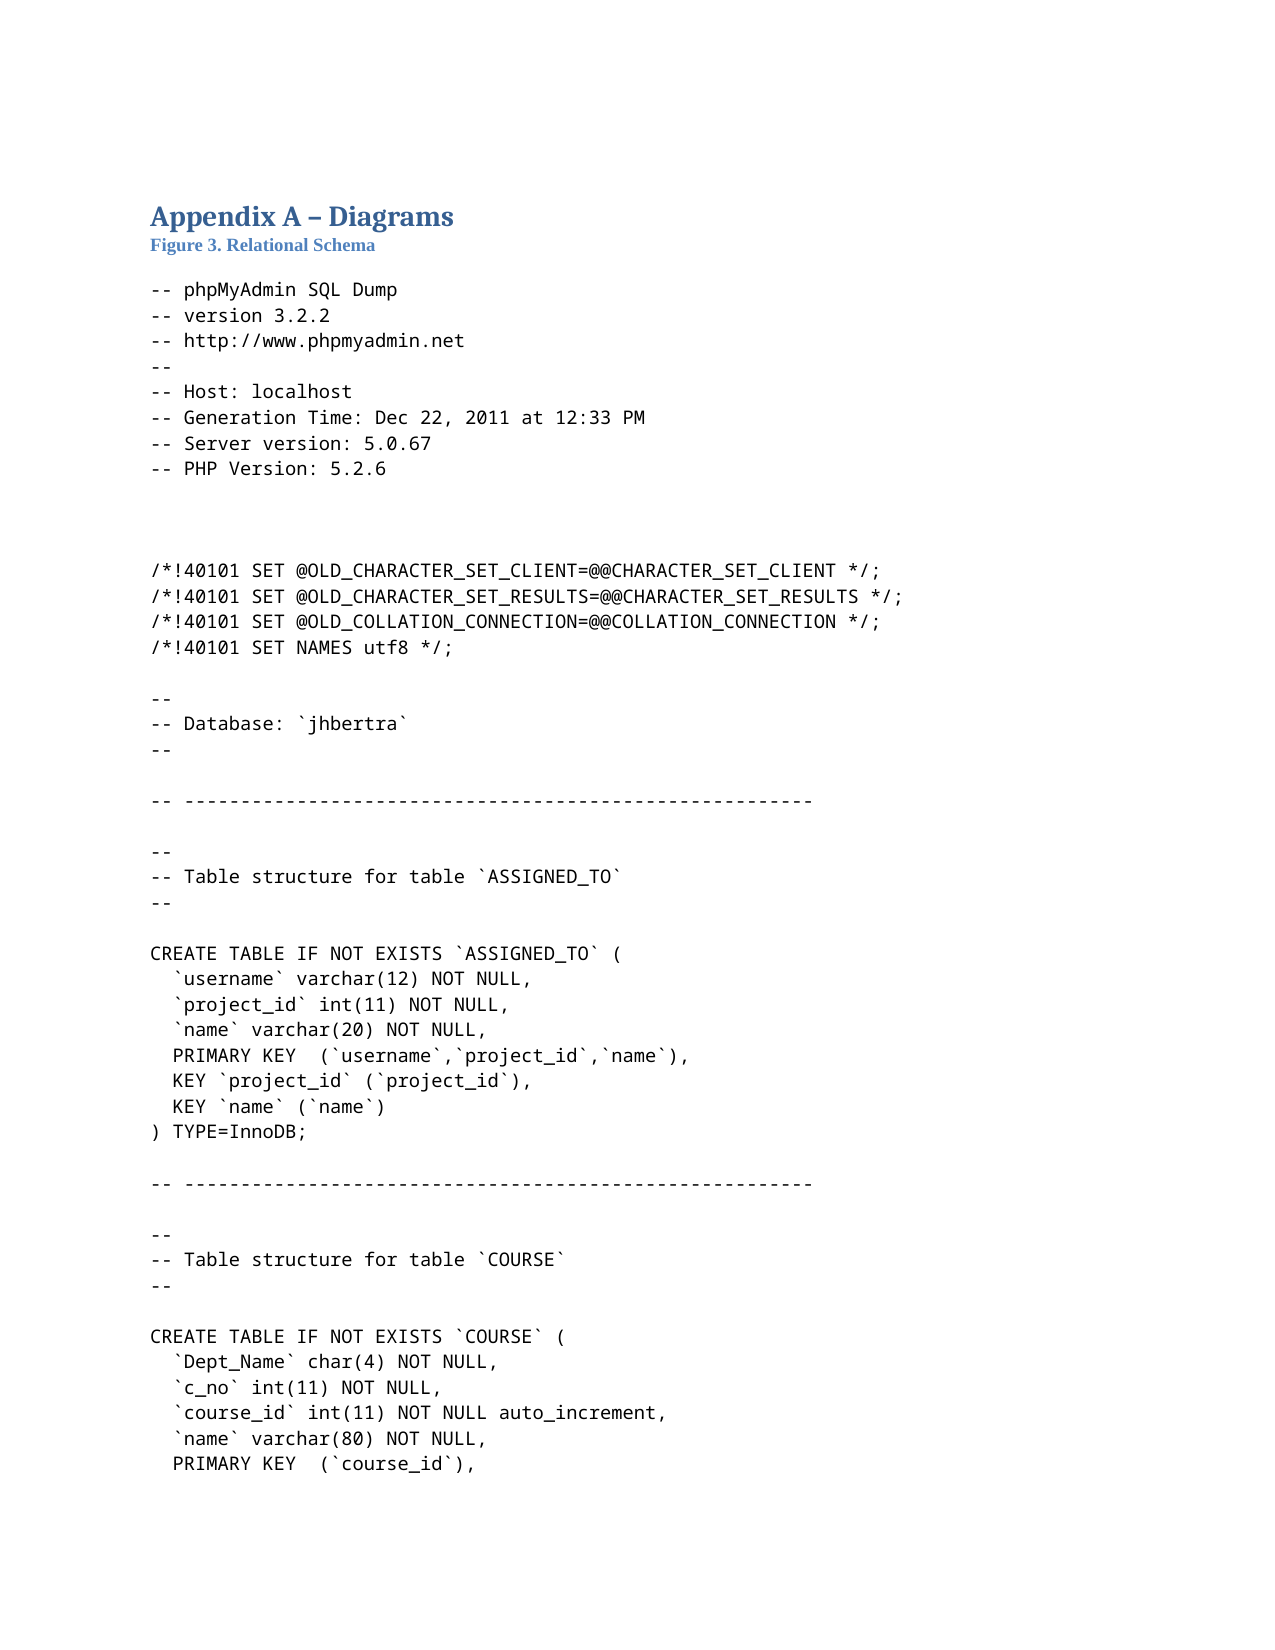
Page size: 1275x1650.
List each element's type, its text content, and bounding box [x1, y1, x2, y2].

text -- phpMyAdmin SQL Dump [150, 277, 1125, 302]
text /*!40101 SET NAMES utf8 */; [150, 634, 1125, 659]
text -- [150, 1272, 1125, 1297]
text -- [150, 1221, 1125, 1246]
text -- -------------------------------------------------------- [150, 787, 1125, 813]
text -- [150, 736, 1125, 762]
text ) TYPE=InnoDB; [150, 1119, 1125, 1144]
text CREATE TABLE IF NOT EXISTS `COURSE` ( [150, 1323, 1125, 1348]
text -- Table structure for table `ASSIGNED_TO` [150, 864, 1125, 889]
text `name` varchar(20) NOT NULL, [150, 1017, 1125, 1042]
text -- Server version: 5.0.67 [150, 430, 1125, 455]
text `project_id` int(11) NOT NULL, [150, 991, 1125, 1017]
text `name` varchar(80) NOT NULL, [150, 1425, 1125, 1451]
text KEY `name` (`name`) [150, 1093, 1125, 1119]
text /*!40101 SET @OLD_CHARACTER_SET_CLIENT=@@CHARACTER_SET_CLIENT */; [150, 557, 1125, 583]
text Figure 3. Relational Schema [150, 233, 1125, 255]
text PRIMARY KEY (`username`,`project_id`,`name`), [150, 1042, 1125, 1068]
text /*!40101 SET @OLD_CHARACTER_SET_RESULTS=@@CHARACTER_SET_RESULTS */; [150, 583, 1125, 608]
text -- Host: localhost [150, 379, 1125, 404]
text PRIMARY KEY (`course_id`), [150, 1451, 1125, 1476]
text -- [150, 889, 1125, 915]
text -- [150, 838, 1125, 864]
text -- [150, 685, 1125, 711]
text `c_no` int(11) NOT NULL, [150, 1374, 1125, 1399]
text -- [150, 353, 1125, 379]
text CREATE TABLE IF NOT EXISTS `ASSIGNED_TO` ( [150, 940, 1125, 966]
text -- version 3.2.2 [150, 302, 1125, 328]
text `course_id` int(11) NOT NULL auto_increment, [150, 1399, 1125, 1425]
subtitle Appendix A – Diagrams [150, 200, 1125, 233]
text -- http://www.phpmyadmin.net [150, 328, 1125, 353]
text -- Generation Time: Dec 22, 2011 at 12:33 PM [150, 404, 1125, 430]
text -- -------------------------------------------------------- [150, 1170, 1125, 1195]
text /*!40101 SET @OLD_COLLATION_CONNECTION=@@COLLATION_CONNECTION */; [150, 608, 1125, 634]
text -- Database: `jhbertra` [150, 711, 1125, 736]
text -- Table structure for table `COURSE` [150, 1246, 1125, 1272]
text `Dept_Name` char(4) NOT NULL, [150, 1348, 1125, 1374]
text KEY `project_id` (`project_id`), [150, 1068, 1125, 1093]
text `username` varchar(12) NOT NULL, [150, 966, 1125, 991]
text -- PHP Version: 5.2.6 [150, 455, 1125, 481]
